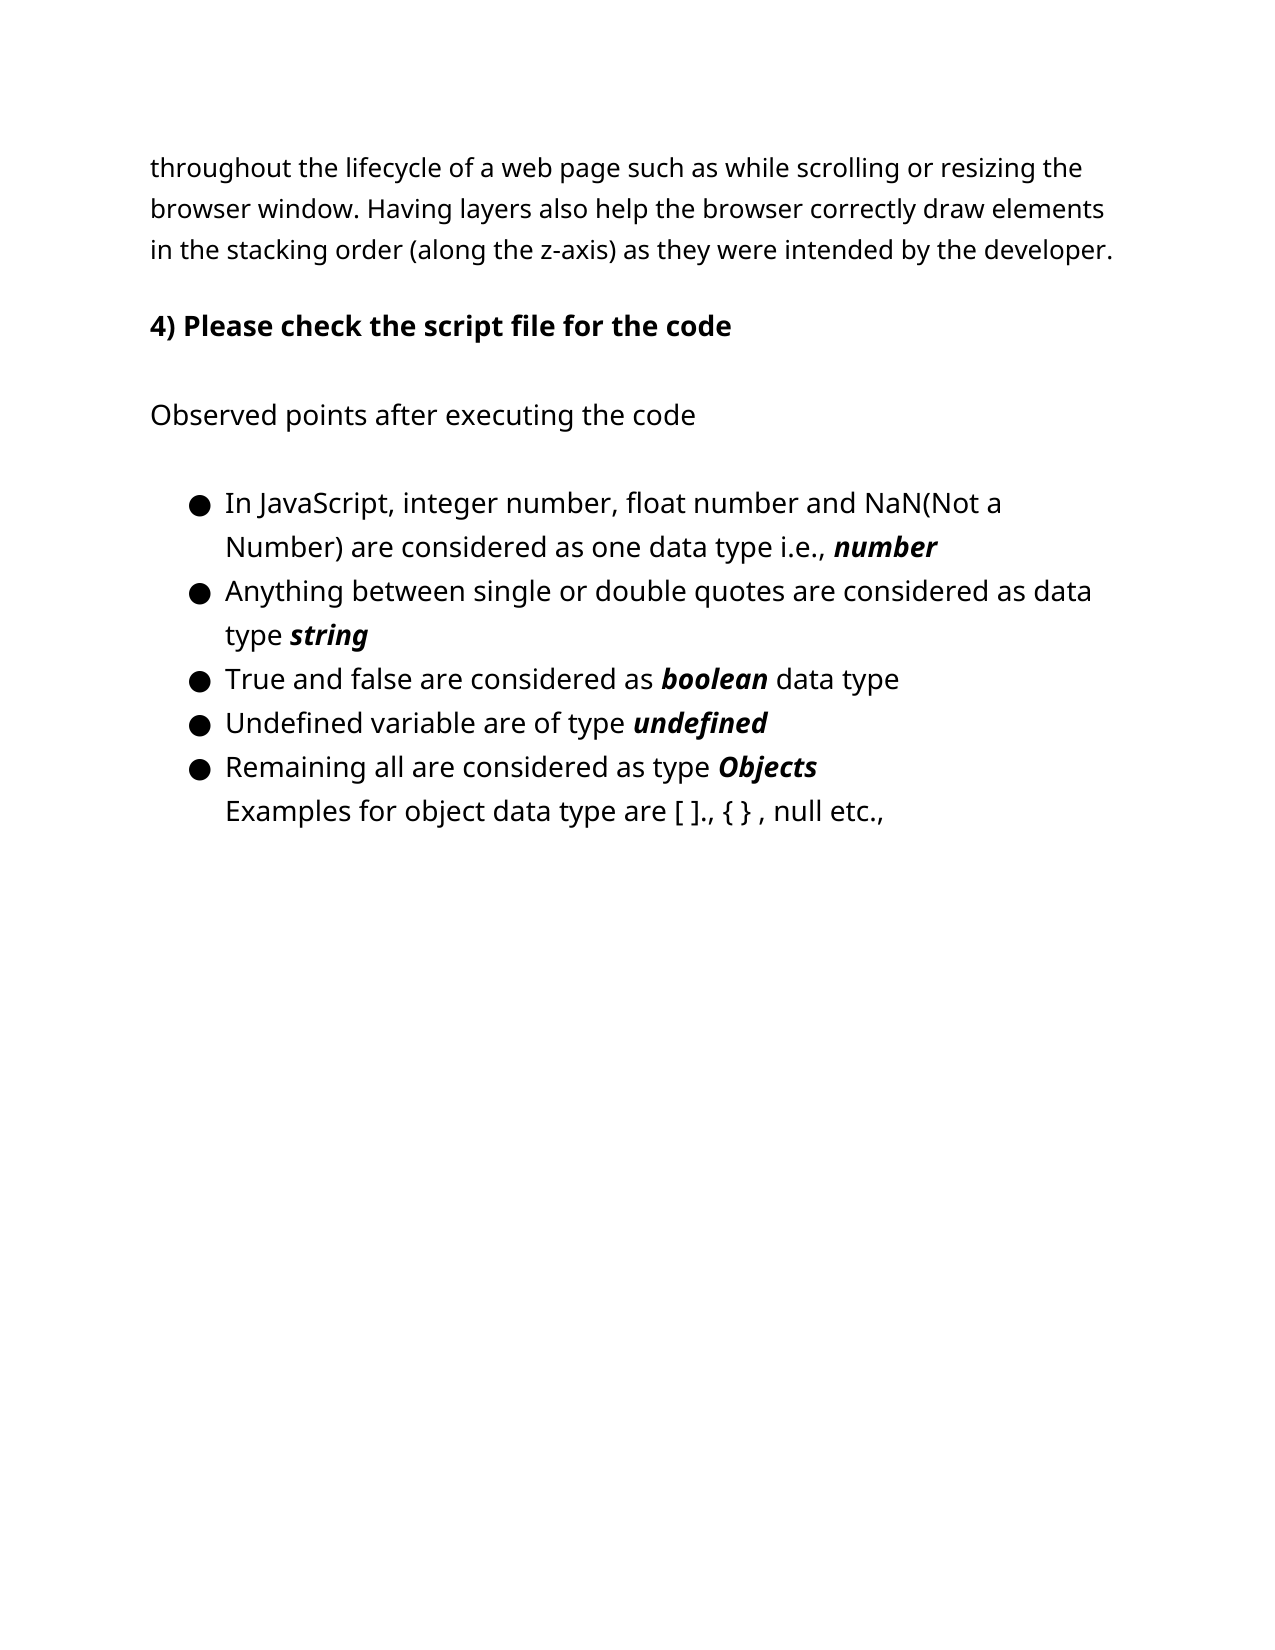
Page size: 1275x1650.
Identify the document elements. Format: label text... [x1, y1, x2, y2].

text Examples for object data type are [ ]., { } , null etc., [225, 791, 1125, 830]
list True and false are considered as boolean data type [187, 659, 1125, 697]
list Anything between single or double quotes are considered as data type string [187, 571, 1125, 653]
list In JavaScript, integer number, float number and NaN(Not a Number) are considered as one data type i.e., number [187, 483, 1125, 565]
list Remaining all are considered as type Objects [187, 747, 1125, 786]
text 4) Please check the script file for the code [150, 307, 1125, 345]
text throughout the lifecycle of a web page such as while scrolling or resizing the browser window. Having layers also help the browser correctly draw elements in the stacking order (along the z-axis) as they were intended by the developer. [150, 150, 1125, 267]
list Undefined variable are of type undefined [187, 703, 1125, 742]
text Observed points after executing the code [150, 395, 1125, 433]
